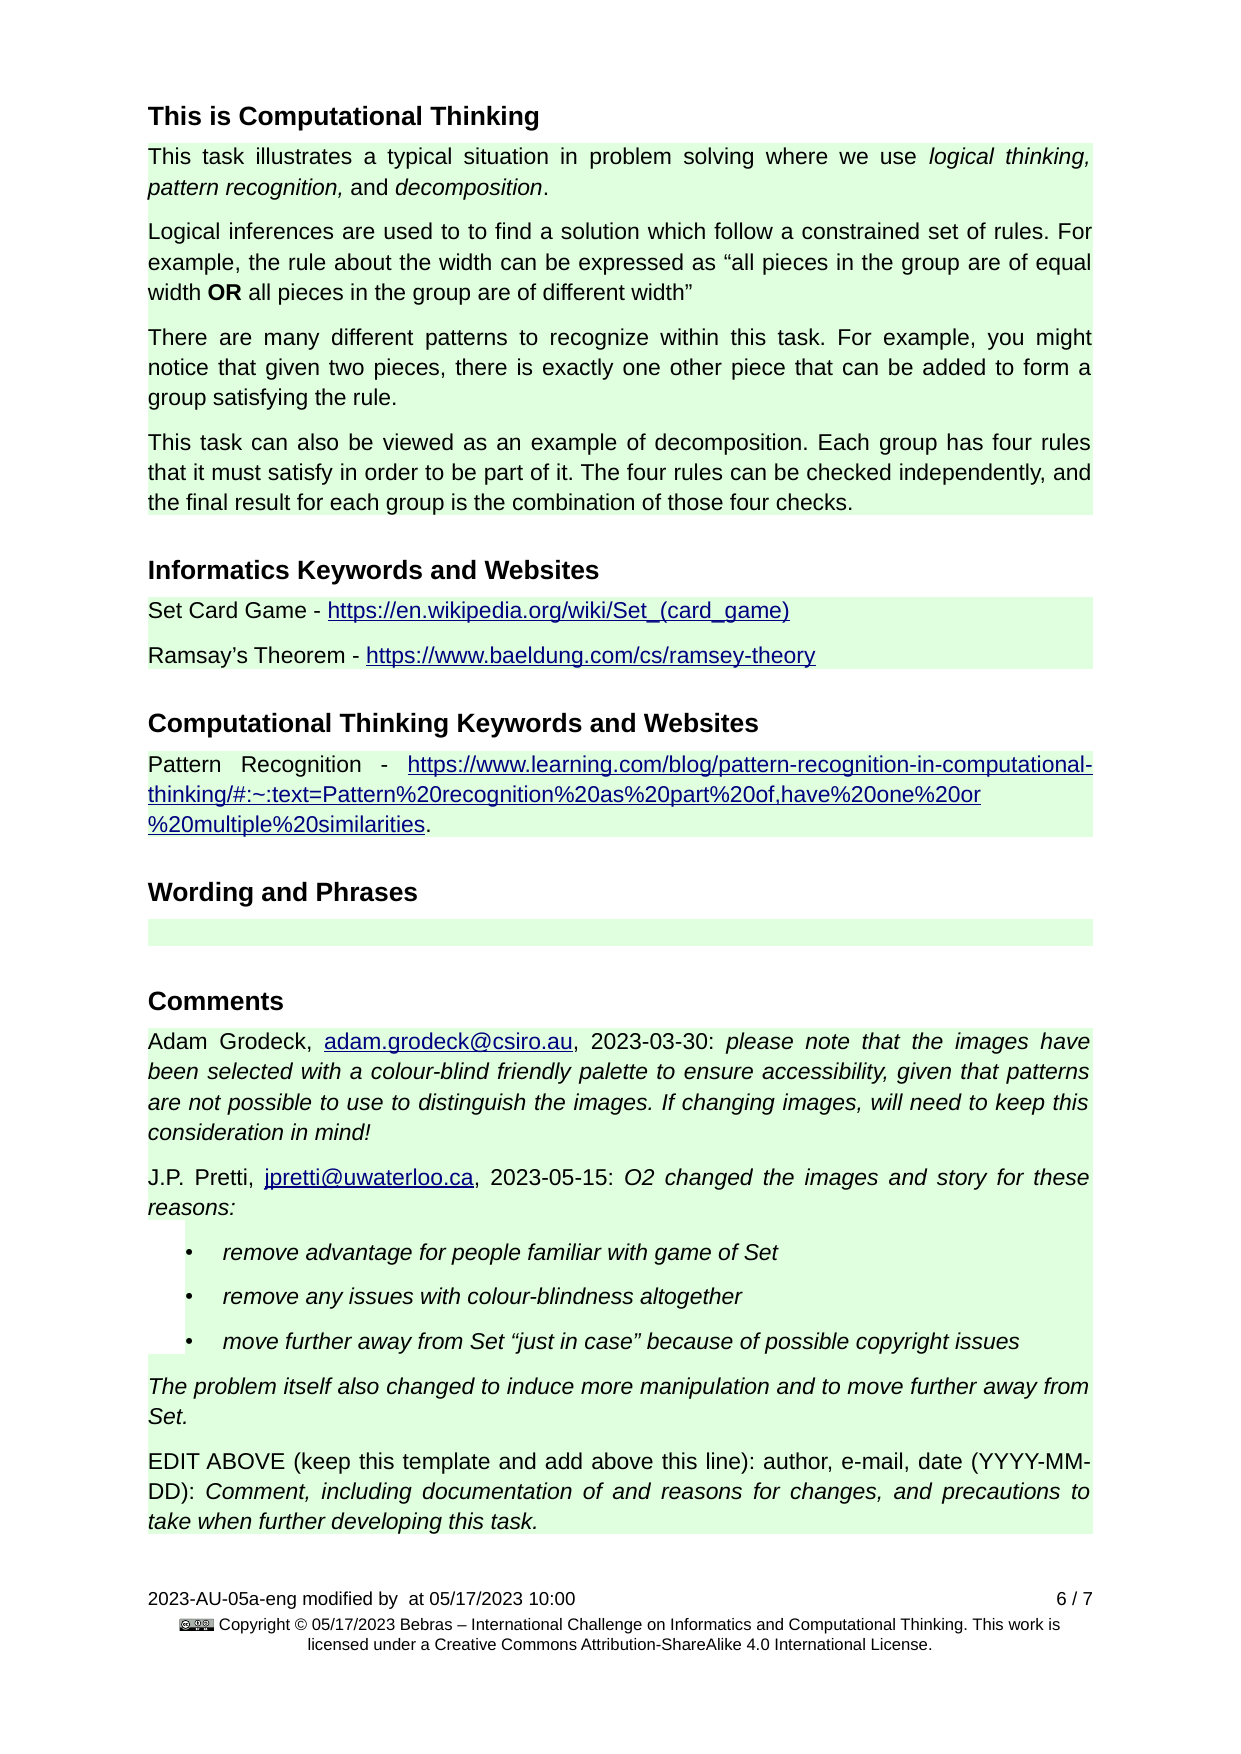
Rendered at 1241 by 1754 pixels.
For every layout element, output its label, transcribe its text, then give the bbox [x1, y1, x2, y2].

text EDIT ABOVE (keep this template and add above this line): author, e-mail, date (YYYY-MM-DD): Comment, including documentation of and reasons for changes, and precautions to take when further developing this task. [148, 1448, 1093, 1534]
text Logical inferences are used to to find a solution which follow a constrained set of rules. For example, the rule about the width can be expressed as “all pieces in the group are of equal width OR all pieces in the group are of different width” [148, 218, 1093, 305]
text This task illustrates a typical situation in problem solving where we use logical thinking, pattern recognition, and decomposition. [148, 143, 1093, 200]
list remove advantage for people familiar with game of Set [185, 1238, 1093, 1265]
text Set Card Game - https://en.wikipedia.org/wiki/Set_(card_game) [148, 597, 1093, 624]
list move further away from Set “just in case” because of possible copyright issues [185, 1328, 1093, 1354]
subtitle Informatics Keywords and Websites [148, 555, 1093, 585]
text There are many different patterns to recognize within this task. For example, you might notice that given two pieces, there is exactly one other piece that can be added to form a group satisfying the rule. [148, 323, 1093, 410]
list remove any issues with colour-blindness altogether [185, 1283, 1093, 1309]
subtitle Comments [148, 985, 1093, 1016]
subtitle Wording and Phrases [148, 877, 1093, 907]
text Adam Grodeck, adam.grodeck@csiro.au, 2023-03-30: please note that the images have been selected with a colour-blind friendly palette to ensure accessibility, given that patterns are not possible to use to distinguish the images. If changing images, will need to keep this consideration in mind! [148, 1028, 1093, 1145]
text The problem itself also changed to induce more manipulation and to move further away from Set. [148, 1373, 1093, 1429]
subtitle Computational Thinking Keywords and Websites [148, 708, 1093, 738]
text J.P. Pretti, jpretti@uwaterloo.ca, 2023-05-15: O2 changed the images and story for these reasons: [148, 1163, 1093, 1220]
text This task can also be viewed as an example of decomposition. Each group has four rules that it must satisfy in order to be part of it. The four rules can be checked independently, and the final result for each group is the combination of those four checks. [148, 429, 1093, 515]
text Pattern Recognition - https://www.learning.com/blog/pattern-recognition-in-computational-thinking/#:~:text=Pattern%20recognition%20as%20part%20of,have%20one%20or%20multiple%20similarities. [148, 751, 1093, 837]
subtitle This is Computational Thinking [148, 100, 1093, 131]
text Ramsay’s Theorem - https://www.baeldung.com/cs/ramsey-theory [148, 642, 1093, 669]
